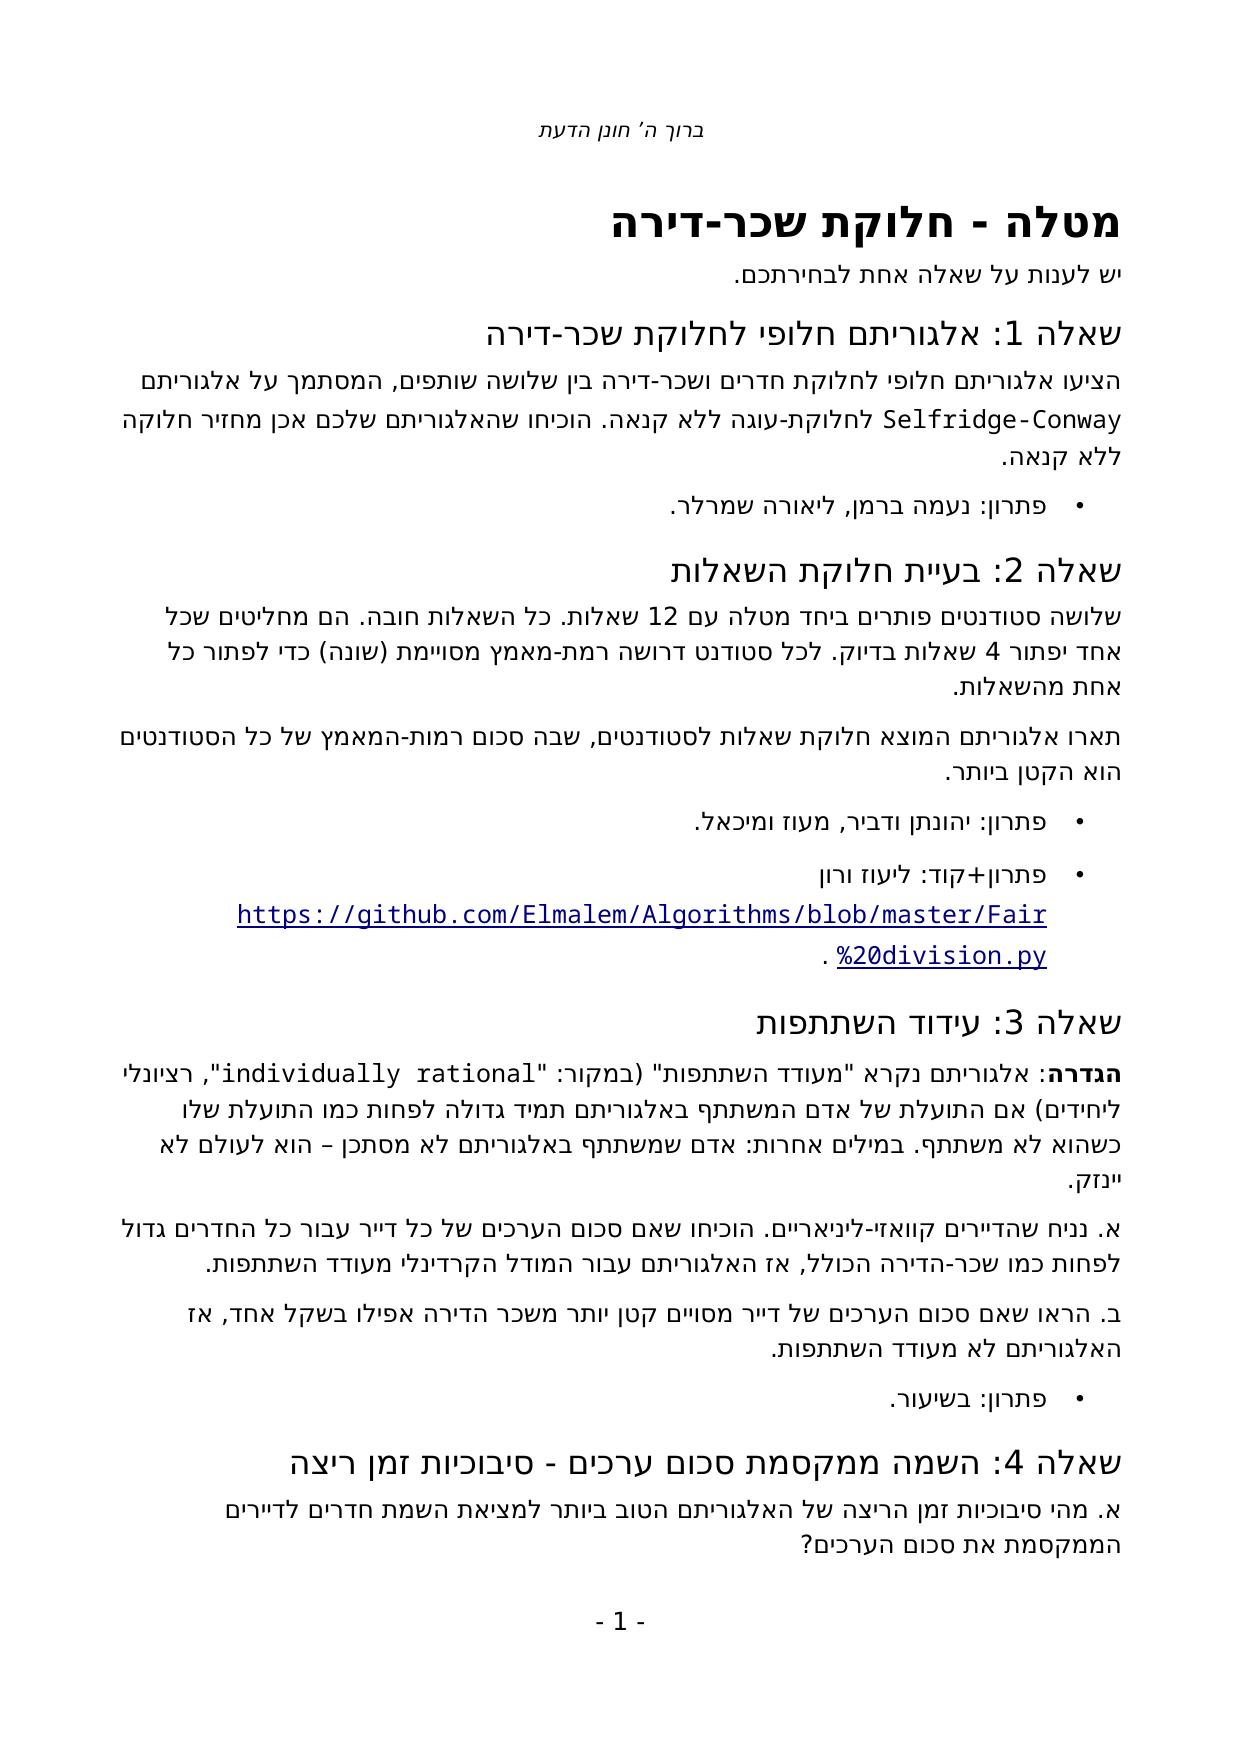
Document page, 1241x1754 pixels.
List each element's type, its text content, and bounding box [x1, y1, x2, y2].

subtitle שאלה 3: עידוד השתתפות [118, 1004, 1122, 1043]
text ב. הראו שאם סכום הערכים של דייר מסויים קטן יותר משכר הדירה אפילו בשקל אחד, אז האלגוריתם לא מעודד השתתפות. [118, 1299, 1122, 1363]
subtitle שאלה 1: אלגוריתם חלופי לחלוקת שכר-דירה [118, 314, 1122, 353]
text תארו אלגוריתם המוצא חלוקת שאלות לסטודנטים, שבה סכום רמות-המאמץ של כל הסטודנטים הוא הקטן ביותר. [118, 722, 1122, 786]
text א. נניח שהדיירים קוואזי-ליניאריים. הוכיחו שאם סכום הערכים של כל דייר עבור כל החדרים גדול לפחות כמו שכר-הדירה הכולל, אז האלגוריתם עבור המודל הקרדינלי מעודד השתתפות. [118, 1215, 1122, 1279]
text יש לענות על שאלה אחת לבחירתכם. [118, 260, 1122, 289]
list פתרון: יהונתן ודביר, מעוז ומיכאל. [118, 807, 1084, 836]
subtitle מטלה - חלוקת שכר-דירה [118, 197, 1122, 248]
text שלושה סטודנטים פותרים ביחד מטלה עם 12 שאלות. כל השאלות חובה. הם מחליטים שכל אחד יפתור 4 שאלות בדיוק. לכל סטודנט דרושה רמת-מאמץ מסויימת (שונה) כדי לפתור כל אחת מהשאלות. [118, 603, 1122, 702]
list פתרון+קוד: ליעוז ורון https://github.com/Elmalem/Algorithms/blob/master/Fair%20division.py . [118, 856, 1084, 972]
list פתרון: נעמה ברמן, ליאורה שמרלר. [118, 491, 1084, 520]
list פתרון: בשיעור. [118, 1384, 1084, 1413]
text הציעו אלגוריתם חלופי לחלוקת חדרים ושכר-דירה בין שלושה שותפים, המסתמך על אלגוריתם Selfridge-Conway לחלוקת-עוגה ללא קנאה. הוכיחו שהאלגוריתם שלכם אכן מחזיר חלוקה ללא קנאה. [118, 366, 1122, 471]
subtitle שאלה 2: בעיית חלוקת השאלות [118, 551, 1122, 590]
text א. מהי סיבוכיות זמן הריצה של האלגוריתם הטוב ביותר למציאת השמת חדרים לדיירים הממקסמת את סכום הערכים? [118, 1495, 1122, 1559]
subtitle שאלה 4: השמה ממקסמת סכום ערכים - סיבוכיות זמן ריצה [118, 1444, 1122, 1483]
text הגדרה: אלגוריתם נקרא "מעודד השתתפות" (במקור: "individually rational", רציונלי ליחידים) אם התועלת של אדם המשתתף באלגוריתם תמיד גדולה לפחות כמו התועלת שלו כשהוא לא משתתף. במילים אחרות: אדם שמשתתף באלגוריתם לא מסתכן – הוא לעולם לא יינזק. [118, 1055, 1122, 1194]
